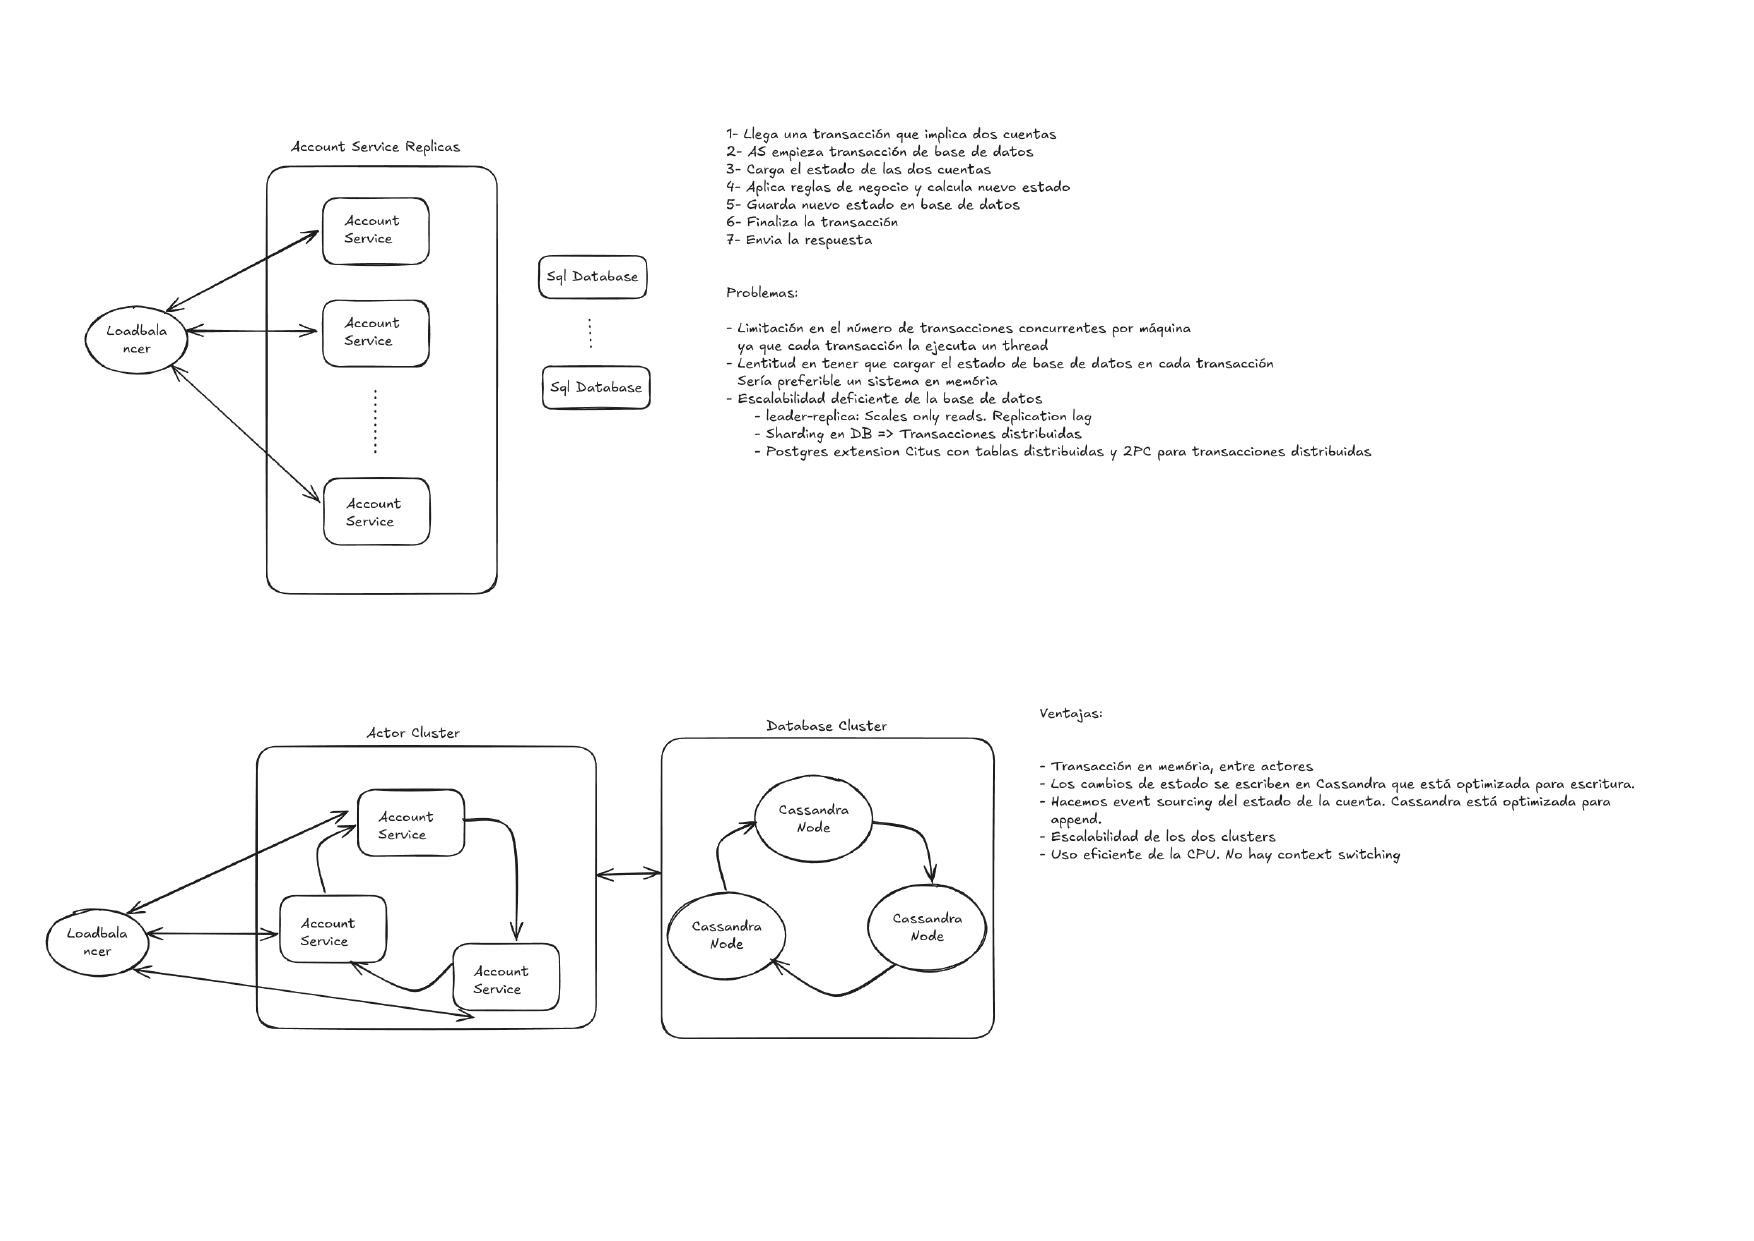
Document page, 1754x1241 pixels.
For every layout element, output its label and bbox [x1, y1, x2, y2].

picture [39, 118, 1640, 1039]
